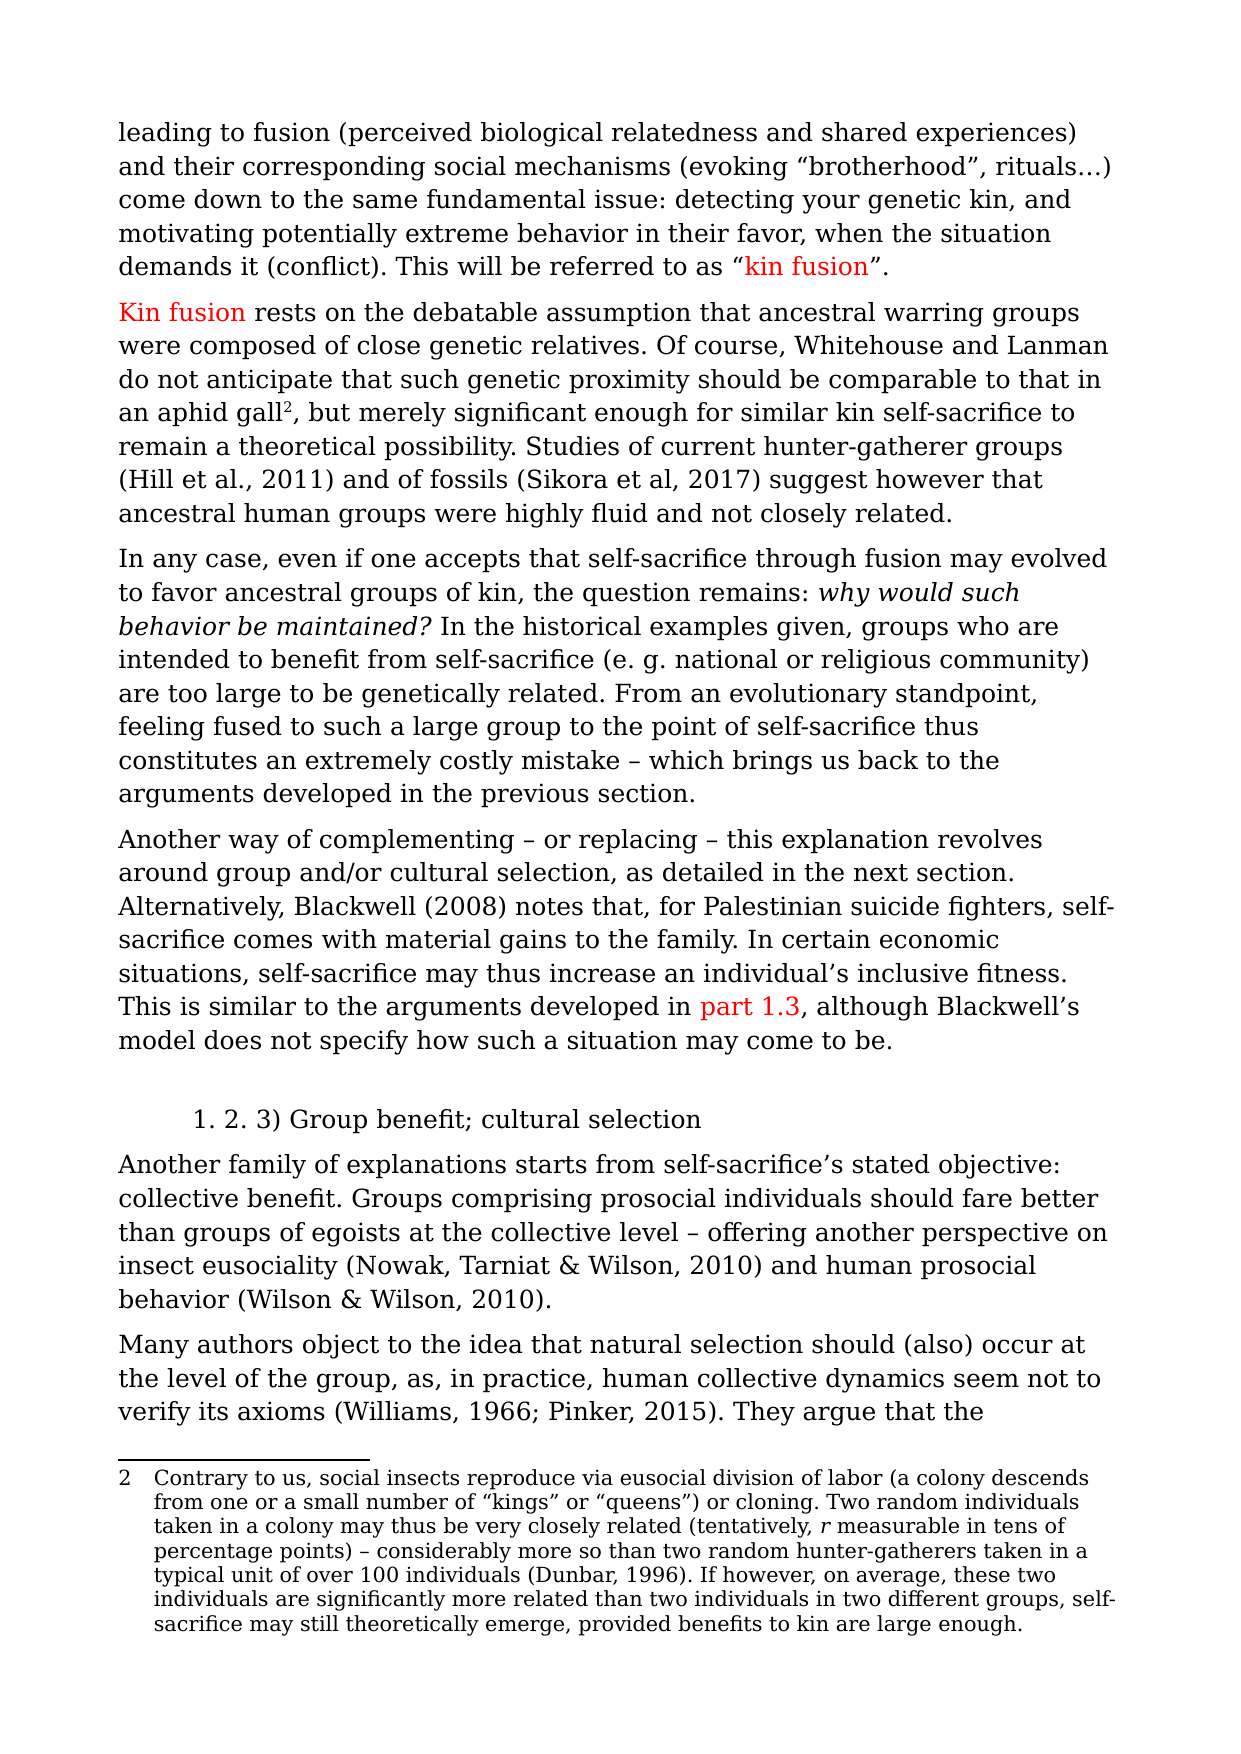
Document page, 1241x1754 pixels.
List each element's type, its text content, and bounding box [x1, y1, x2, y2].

text Another family of explanations starts from self-sacrifice’s stated objective: collective benefit. Groups comprising prosocial individuals should fare better than groups of egoists at the collective level – offering another perspective on insect eusociality (Nowak, Tarniat & Wilson, 2010) and human prosocial behavior (Wilson & Wilson, 2010). [118, 1151, 1122, 1314]
text Another way of complementing – or replacing – this explanation revolves around group and/or cultural selection, as detailed in the next section. Alternatively, Blackwell (2008) notes that, for Palestinian suicide fighters, self-sacrifice comes with material gains to the family. In certain economic situations, self-sacrifice may thus increase an individual’s inclusive fitness. This is similar to the arguments developed in part 1.3, although Blackwell’s model does not specify how such a situation may come to be. [118, 825, 1122, 1089]
text Kin fusion rests on the debatable assumption that ancestral warring groups were composed of close genetic relatives. Of course, Whitehouse and Lanman do not anticipate that such genetic proximity should be comparable to that in an aphid gall, but merely significant enough for similar kin self-sacrifice to remain a theoretical possibility. Studies of current hunter-gatherer groups (Hill et al., 2011) and of fossils (Sikora et al, 2017) suggest however that ancestral human groups were highly fluid and not closely related. [118, 298, 1122, 528]
text leading to fusion (perceived biological relatedness and shared experiences) and their corresponding social mechanisms (evoking “brotherhood”, rituals…) come down to the same fundamental issue: detecting your genetic kin, and motivating potentially extreme behavior in their favor, when the situation demands it (conflict). This will be referred to as “kin fusion”. [118, 118, 1122, 281]
text Many authors object to the idea that natural selection should (also) occur at the level of the group, as, in practice, human collective dynamics seem not to verify its axioms (Williams, 1966; Pinker, 2015). They argue that the [118, 1330, 1122, 1427]
text Contrary to us, social insects reproduce via eusocial division of labor (a colony descends from one or a small number of “kings” or “queens”) or cloning. Two random individuals taken in a colony may thus be very closely related (tentatively, r measurable in tens of percentage points) – considerably more so than two random hunter-gatherers taken in a typical unit of over 100 individuals (Dunbar, 1996). If however, on average, these two individuals are significantly more related than two individuals in two different groups, self-sacrifice may still theoretically emerge, provided benefits to kin are large enough. [118, 1466, 1122, 1636]
text In any case, even if one accepts that self-sacrifice through fusion may evolved to favor ancestral groups of kin, the question remains: why would such behavior be maintained? In the historical examples given, groups who are intended to benefit from self-sacrifice (e. g. national or religious community) are too large to be genetically related. From an evolutionary standpoint, feeling fused to such a large group to the point of self-sacrifice thus constitutes an extremely costly mistake – which brings us back to the arguments developed in the previous section. [118, 544, 1122, 808]
text 1. 2. 3) Group benefit; cultural selection [118, 1105, 1122, 1134]
